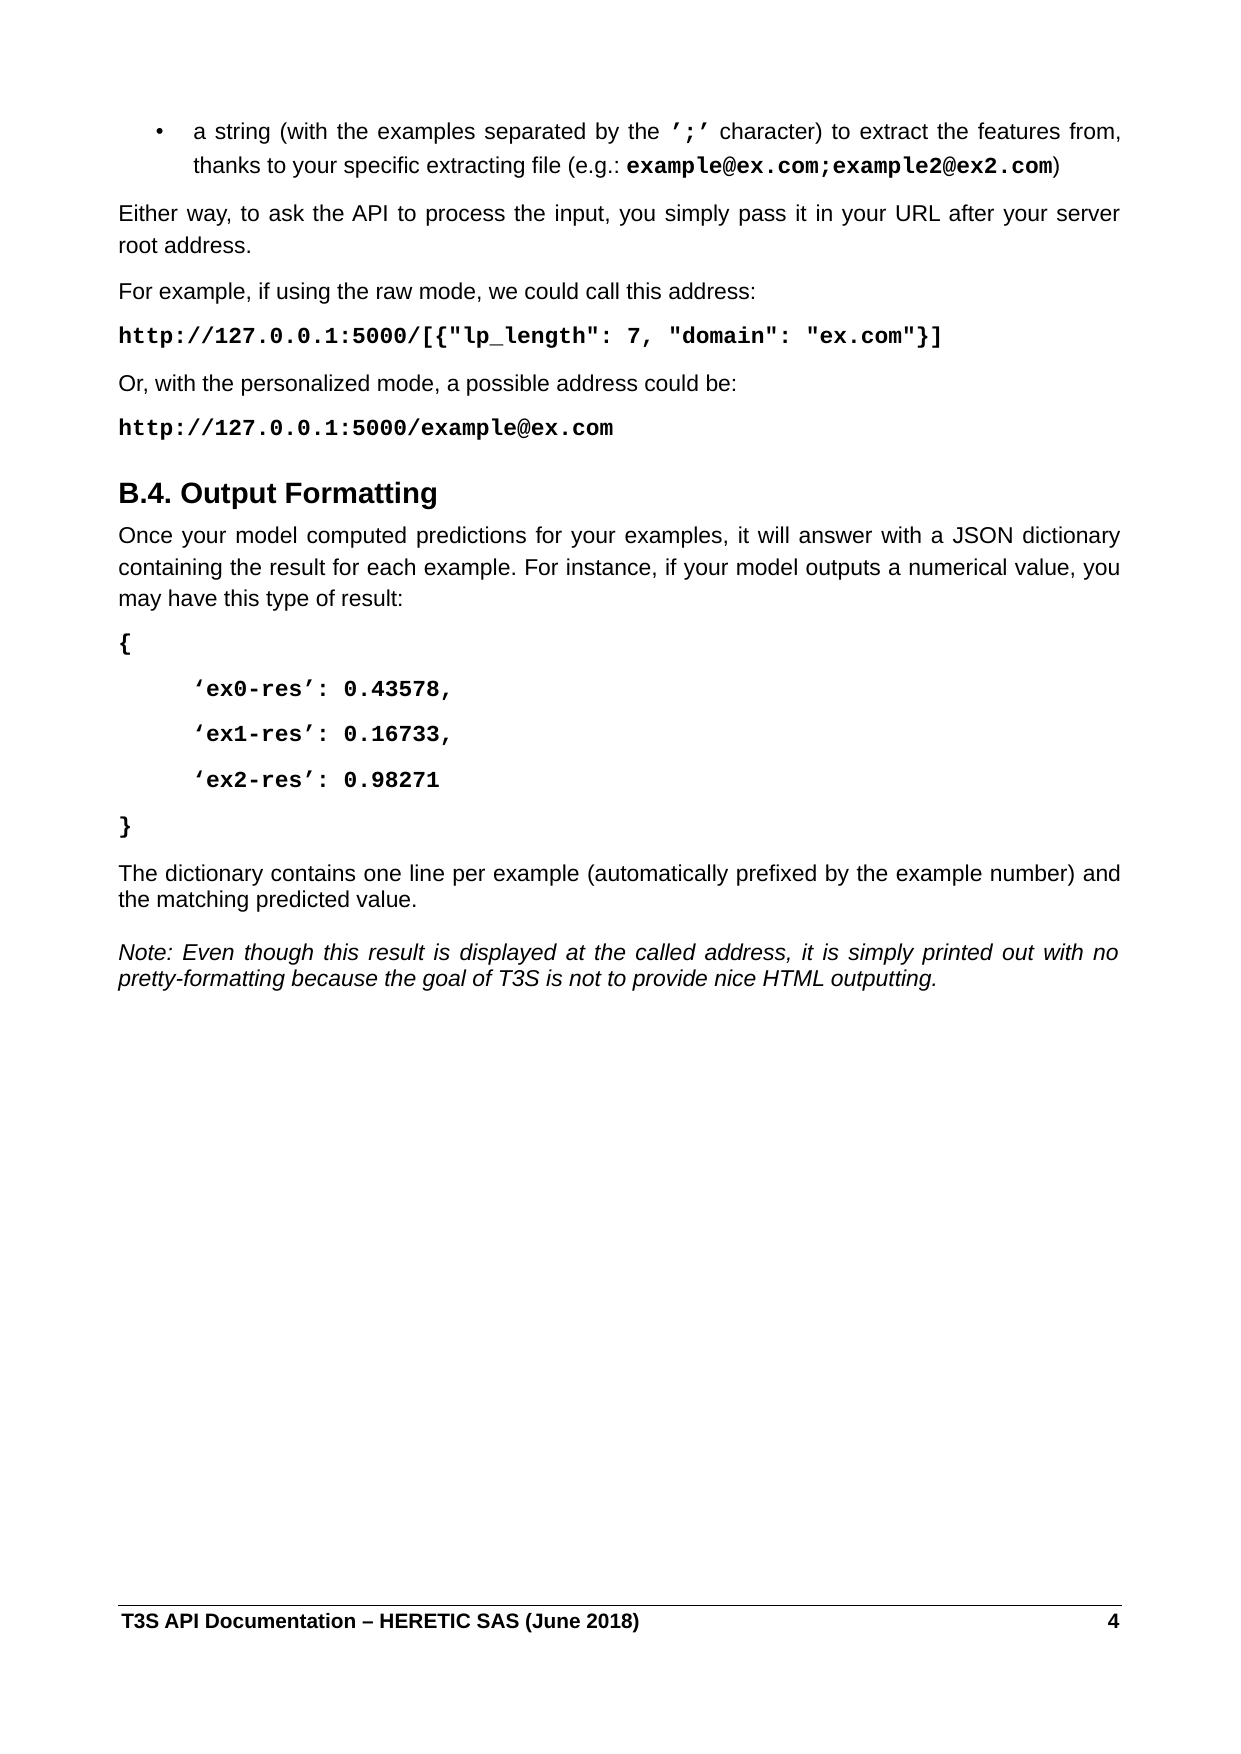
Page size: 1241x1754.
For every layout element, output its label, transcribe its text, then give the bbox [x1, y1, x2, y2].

text Either way, to ask the API to process the input, you simply pass it in your URL after your server root address. [118, 200, 1122, 258]
text ‘ex0-res’: 0.43578, [118, 677, 1122, 703]
text For example, if using the raw mode, we could call this address: [118, 278, 1122, 304]
text http://127.0.0.1:5000/example@ex.com [118, 416, 1122, 442]
subtitle B.4. Output Formatting [118, 476, 1122, 510]
text ‘ex2-res’: 0.98271 [118, 768, 1122, 794]
text Or, with the personalized mode, a possible address could be: [118, 370, 1122, 396]
text http://127.0.0.1:5000/[{"lp_length": 7, "domain": "ex.com"}] [118, 324, 1122, 350]
text Once your model computed predictions for your examples, it will answer with a JSON dictionary containing the result for each example. For instance, if your model outputs a numerical value, you may have this type of result: [118, 522, 1122, 612]
text Note: Even though this result is displayed at the called address, it is simply printed out with no pretty-formatting because the goal of T3S is not to provide nice HTML outputting. [118, 939, 1122, 991]
text ‘ex1-res’: 0.16733, [118, 723, 1122, 749]
text } [118, 814, 1122, 840]
list a string (with the examples separated by the ’;’ character) to extract the features from, thanks to your specific extracting file (e.g.: example@ex.com;example2@ex2.com) [156, 118, 1122, 180]
text { [118, 632, 1122, 657]
text The dictionary contains one line per example (automatically prefixed by the example number) and the matching predicted value. [118, 860, 1122, 912]
